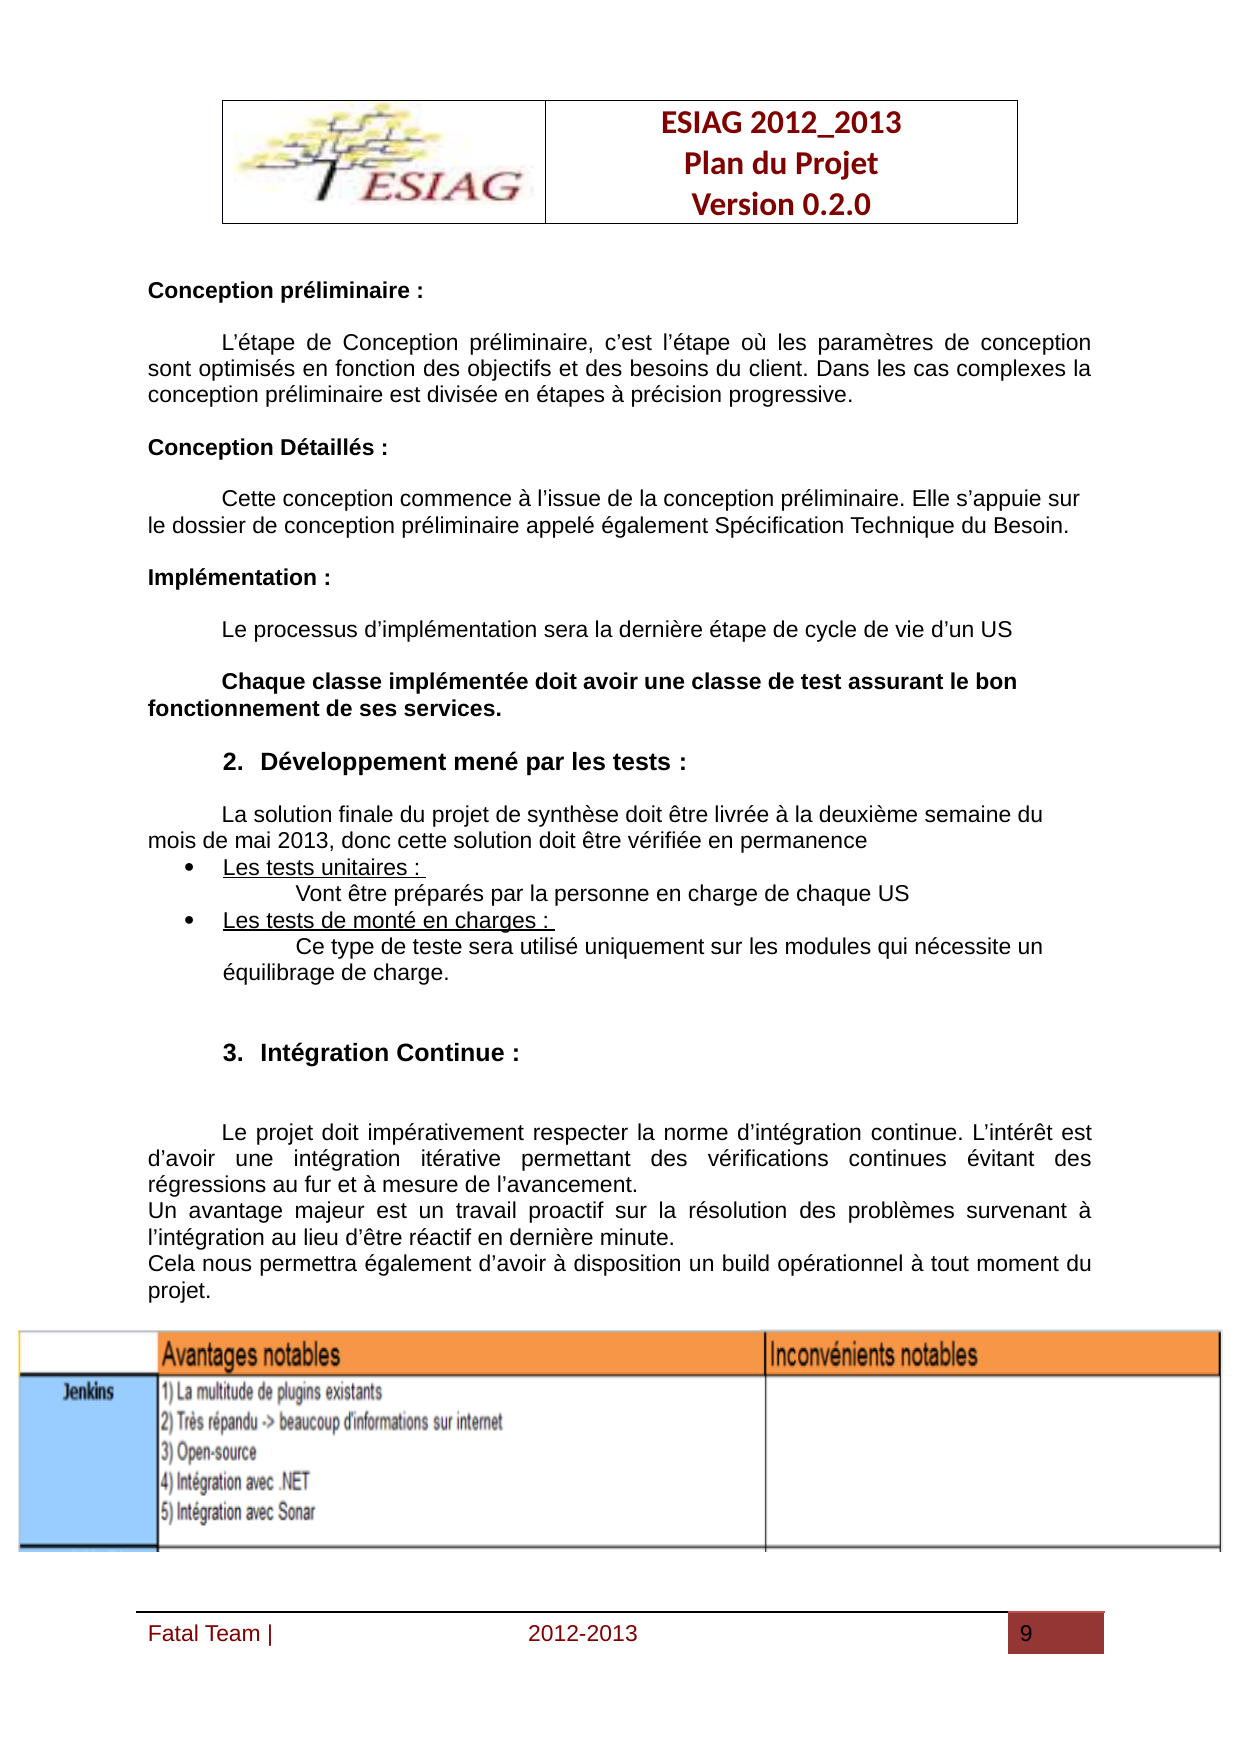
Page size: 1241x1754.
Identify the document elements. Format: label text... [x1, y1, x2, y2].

list Les tests de monté en charges : [185, 907, 1092, 933]
text Cette conception commence à l’issue de la conception préliminaire. Elle s’appuie sur le dossier de conception préliminaire appelé également Spécification Technique du Besoin. [148, 485, 1092, 538]
list Ce type de teste sera utilisé uniquement sur les modules qui nécessite un équilibrage de charge. [223, 933, 1092, 986]
subtitle Conception préliminaire : [148, 277, 1092, 303]
text Chaque classe implémentée doit avoir une classe de test assurant le bon fonctionnement de ses services. [148, 668, 1092, 721]
list Vont être préparés par la personne en charge de chaque US [223, 880, 1092, 907]
subtitle Implémentation : [148, 564, 1092, 591]
list Les tests unitaires : [185, 854, 1092, 880]
text Le processus d’implémentation sera la dernière étape de cycle de vie d’un US [148, 616, 1092, 642]
text La solution finale du projet de synthèse doit être livrée à la deuxième semaine du mois de mai 2013, donc cette solution doit être vérifiée en permanence [148, 801, 1092, 854]
text Un avantage majeur est un travail proactif sur la résolution des problèmes survenant à l’intégration au lieu d’être réactif en dernière minute. [148, 1197, 1092, 1250]
subtitle Conception Détaillés : [148, 434, 1092, 460]
text Le projet doit impérativement respecter la norme d’intégration continue. L’intérêt est d’avoir une intégration itérative permettant des vérifications continues évitant des régressions au fur et à mesure de l’avancement. [148, 1118, 1092, 1197]
picture [234, 101, 534, 205]
subtitle Intégration Continue : [223, 1038, 1092, 1067]
text L’étape de Conception préliminaire, c’est l’étape où les paramètres de conception sont optimisés en fonction des objectifs et des besoins du client. Dans les cas complexes la conception préliminaire est divisée en étapes à précision progressive. [148, 328, 1092, 407]
text Cela nous permettra également d’avoir à disposition un build opérationnel à tout moment du projet. [148, 1250, 1092, 1303]
picture [17, 1329, 1223, 1552]
subtitle Développement mené par les tests : [223, 747, 1092, 776]
